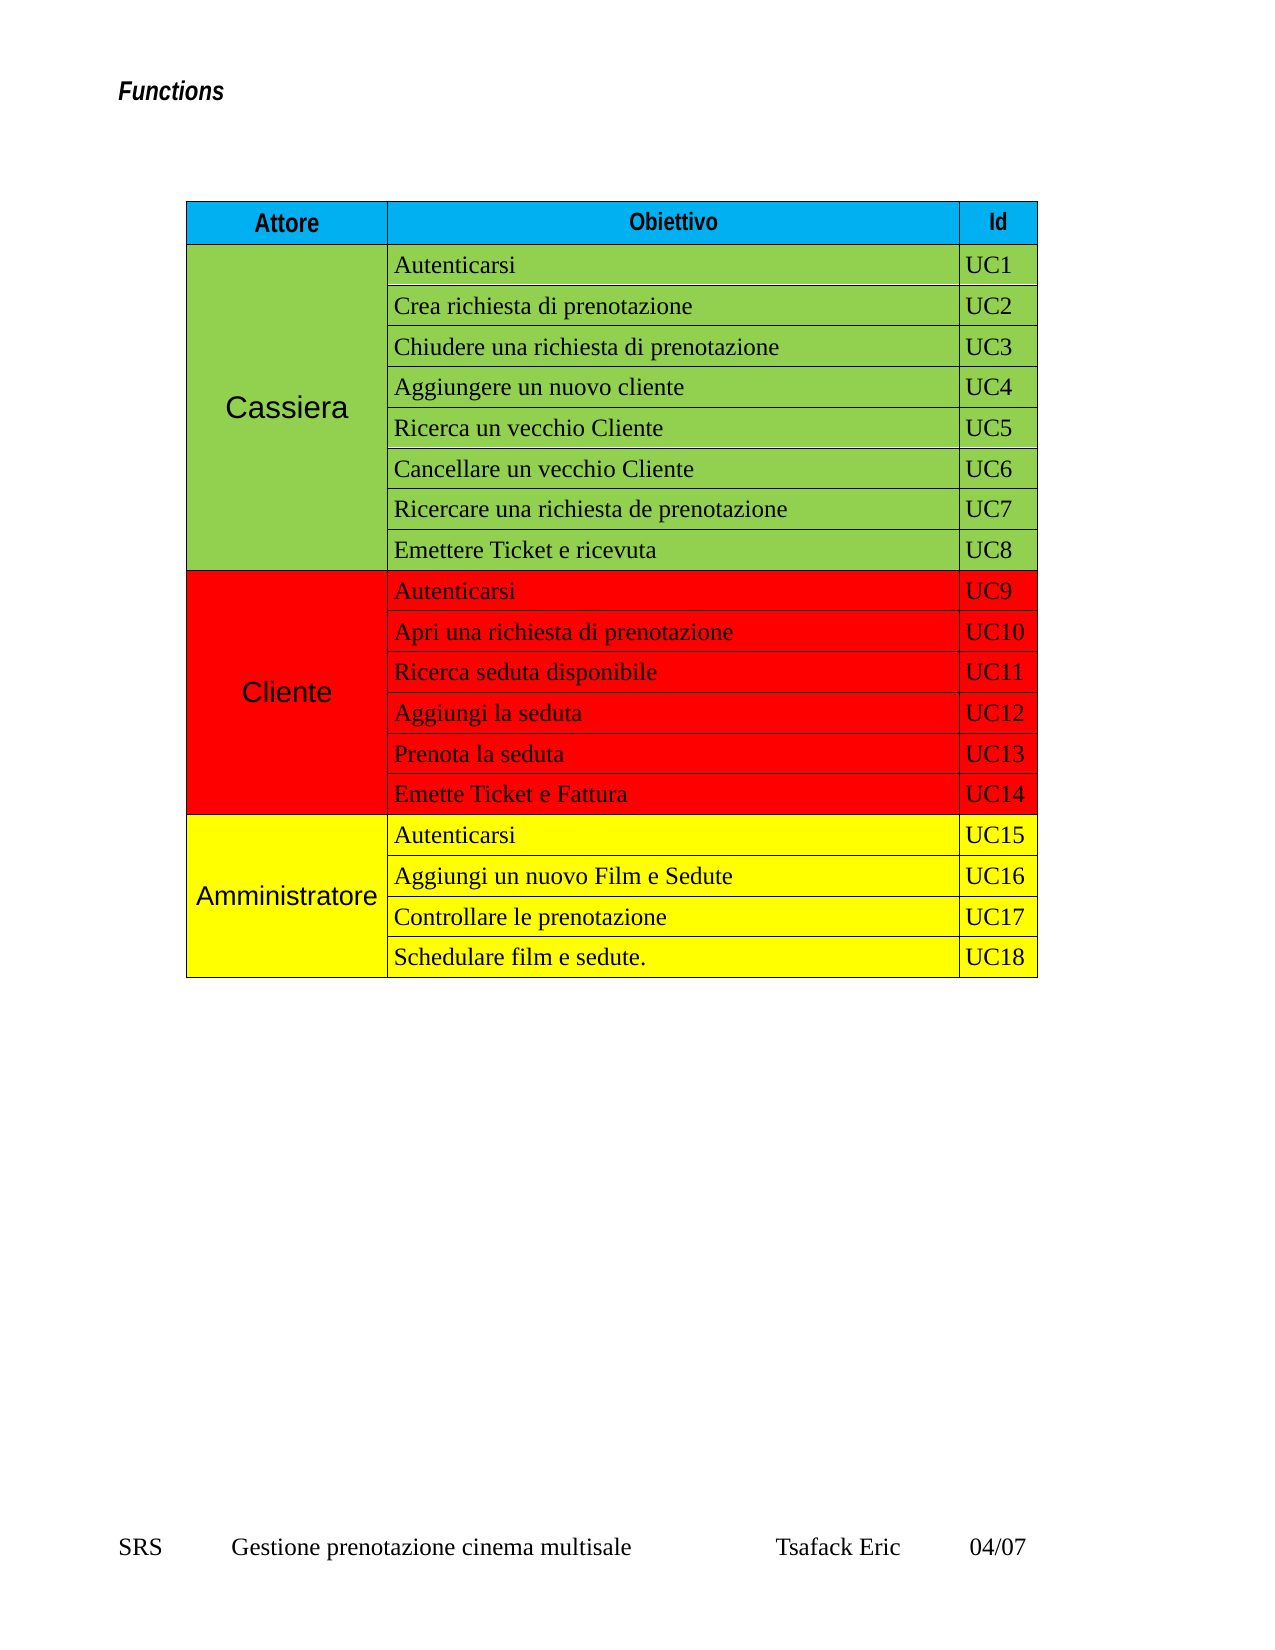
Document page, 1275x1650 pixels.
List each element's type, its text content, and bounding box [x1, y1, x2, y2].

table_cell UC13 [960, 734, 1037, 773]
table_header Obiettivo [388, 202, 959, 244]
table_cell Autenticarsi [388, 815, 959, 855]
table_cell Aggiungere un nuovo cliente [388, 367, 959, 407]
table_cell UC16 [960, 856, 1037, 896]
table_cell UC3 [960, 326, 1037, 366]
table_header Attore [187, 202, 387, 244]
table_cell UC6 [960, 449, 1037, 488]
table_cell UC8 [960, 530, 1037, 570]
table_cell Ricerca seduta disponibile [388, 652, 959, 692]
table_cell Amministratore [187, 815, 387, 977]
table_cell UC18 [960, 937, 1037, 977]
table_cell Aggiungi un nuovo Film e Sedute [388, 856, 959, 896]
table_cell Cancellare un vecchio Cliente [388, 449, 959, 488]
table_cell Ricerca un vecchio Cliente [388, 408, 959, 447]
table_cell UC15 [960, 815, 1037, 855]
table_cell UC7 [960, 489, 1037, 529]
table_cell Cliente [187, 571, 387, 814]
table_cell Aggiungi la seduta [388, 693, 959, 733]
table_cell UC10 [960, 611, 1037, 651]
table_cell Crea richiesta di prenotazione [388, 286, 959, 325]
subtitle Functions [118, 75, 1157, 106]
table_cell UC12 [960, 693, 1037, 733]
table_cell Apri una richiesta di prenotazione [388, 611, 959, 651]
table_cell Ricercare una richiesta de prenotazione [388, 489, 959, 529]
table_cell UC11 [960, 652, 1037, 692]
table_cell UC5 [960, 408, 1037, 447]
table_cell Emette Ticket e Fattura [388, 774, 959, 814]
table_cell Emettere Ticket e ricevuta [388, 530, 959, 570]
table_cell UC1 [960, 245, 1037, 284]
table_header Id [960, 202, 1037, 244]
table_cell UC9 [960, 571, 1037, 610]
table_cell UC4 [960, 367, 1037, 407]
table_cell Schedulare film e sedute. [388, 937, 959, 977]
table_cell Cassiera [187, 245, 387, 570]
table_cell Autenticarsi [388, 245, 959, 284]
table_cell Prenota la seduta [388, 734, 959, 773]
table_cell Chiudere una richiesta di prenotazione [388, 326, 959, 366]
table_cell Controllare le prenotazione [388, 897, 959, 936]
table_cell UC2 [960, 286, 1037, 325]
table_cell UC14 [960, 774, 1037, 814]
table_cell UC17 [960, 897, 1037, 936]
table_cell Autenticarsi [388, 571, 959, 610]
